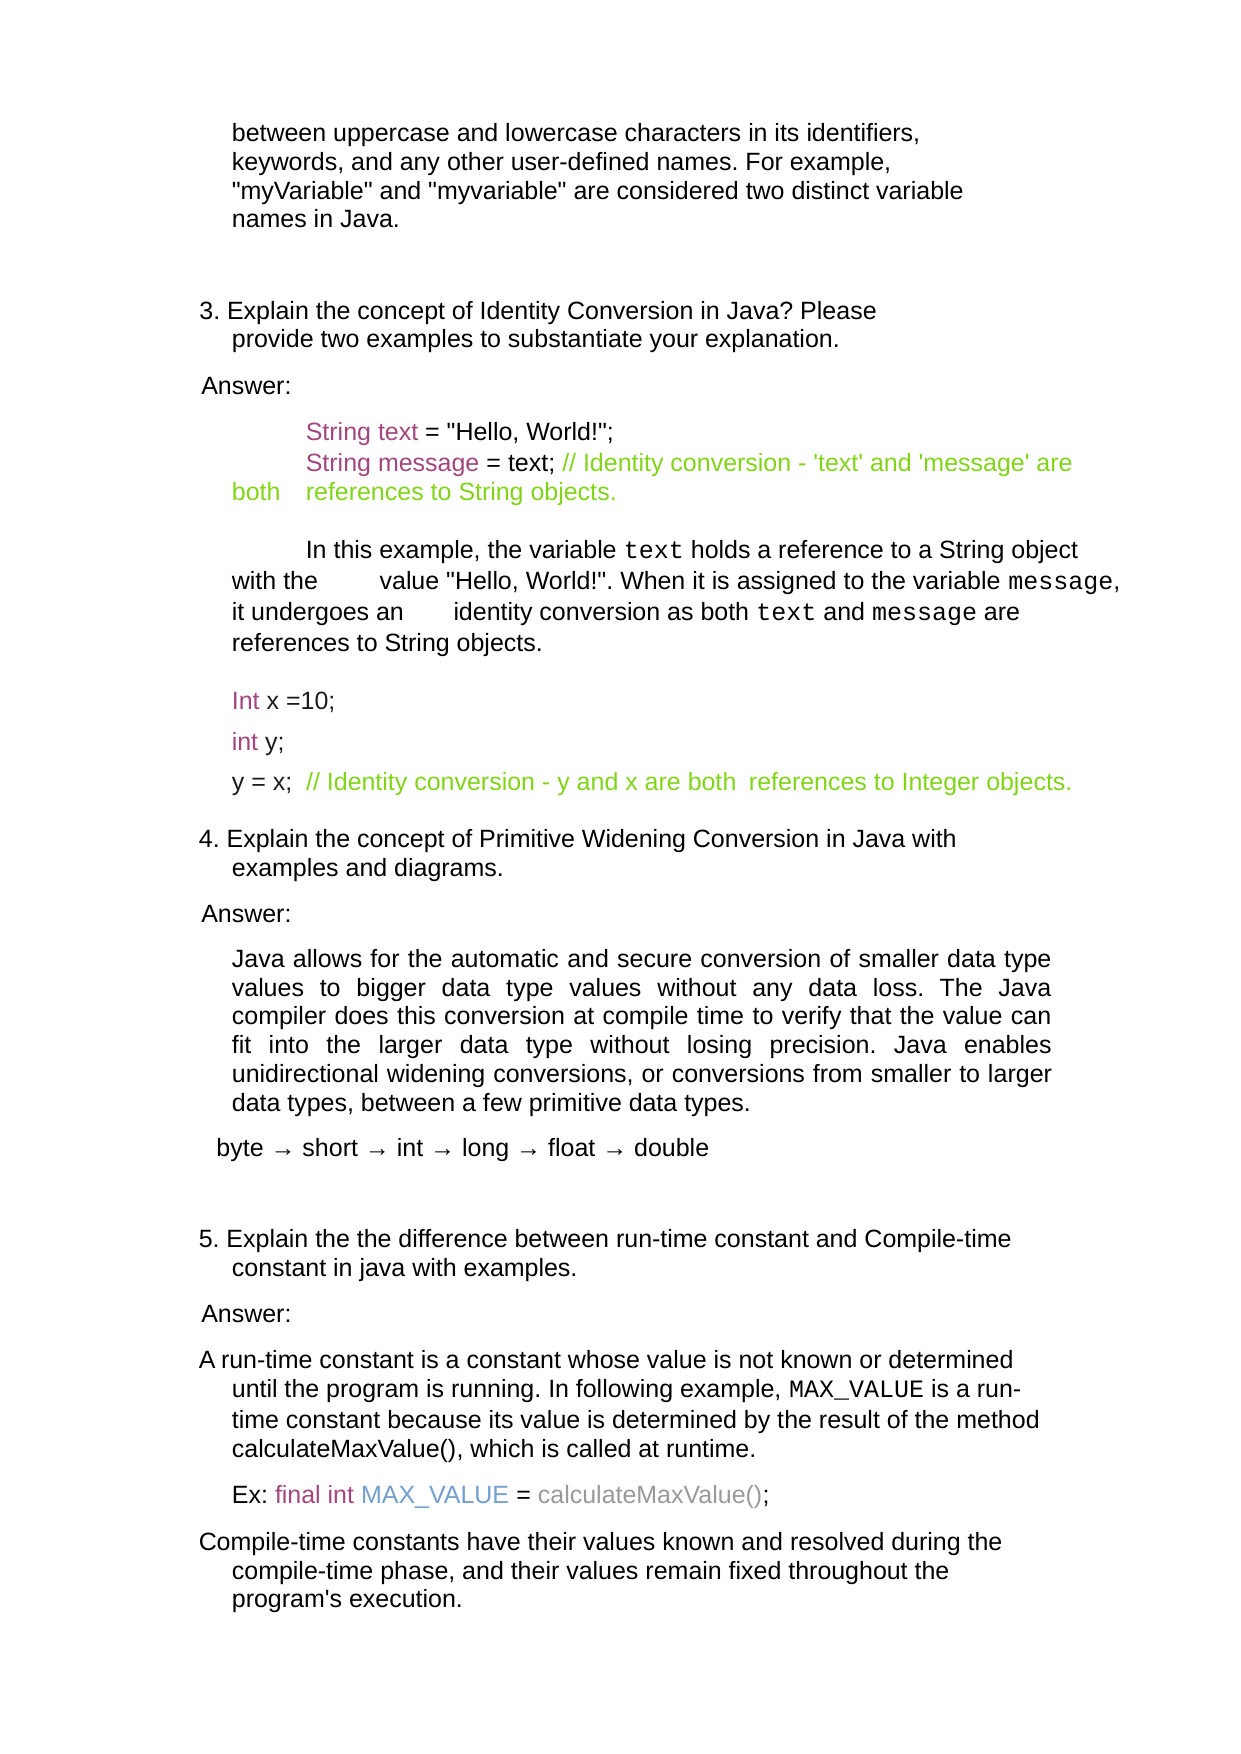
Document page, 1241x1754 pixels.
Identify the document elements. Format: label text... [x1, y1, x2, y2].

text String text = "Hello, World!"; [232, 417, 945, 448]
text int y; [158, 727, 1123, 756]
text 4. Explain the concept of Primitive Widening Conversion in Java with examples and diagrams. [199, 824, 1053, 881]
text In this example, the variable text holds a reference to a String object with the value "Hello, World!". When it is assigned to the variable message, it undergoes an identity conversion as both text and message are references to String objects. [232, 535, 1123, 657]
text 5. Explain the the difference between run-time constant and Compile-time constant in java with examples. [198, 1224, 1045, 1281]
text between uppercase and lowercase characters in its identifiers, keywords, and any other user-defined names. For example, "myVariable" and "myvariable" are considered two distinct variable names in Java. [232, 118, 1039, 233]
text 3. Explain the concept of Identity Conversion in Java? Please provide two examples to substantiate your explanation. [199, 296, 945, 353]
text y = x; // Identity conversion - y and x are both references to Integer objects. [158, 767, 1123, 796]
text String message = text; // Identity conversion - 'text' and 'message' are both references to String objects. [232, 448, 1123, 506]
text Ex: final int MAX_VALUE = calculateMaxValue(); [198, 1480, 1045, 1509]
text Compile-time constants have their values known and resolved during the compile-time phase, and their values remain fixed throughout the program's execution. [198, 1527, 1045, 1613]
text byte → short → int → long → float → double [199, 1132, 1053, 1161]
text Answer: [201, 899, 1025, 928]
text Answer: [201, 1299, 1025, 1328]
text Int x =10; [158, 686, 1123, 715]
text Answer: [201, 371, 1025, 400]
text Java allows for the automatic and secure conversion of smaller data type values to bigger data type values without any data loss. The Java compiler does this conversion at compile time to verify that the value can fit into the larger data type without losing precision. Java enables unidirectional widening conversions, or conversions from smaller to larger data types, between a few primitive data types. [199, 944, 1053, 1116]
text A run-time constant is a constant whose value is not known or determined until the program is running. In following example, MAX_VALUE is a run-time constant because its value is determined by the result of the method calculateMaxValue(), which is called at runtime. [198, 1346, 1045, 1463]
